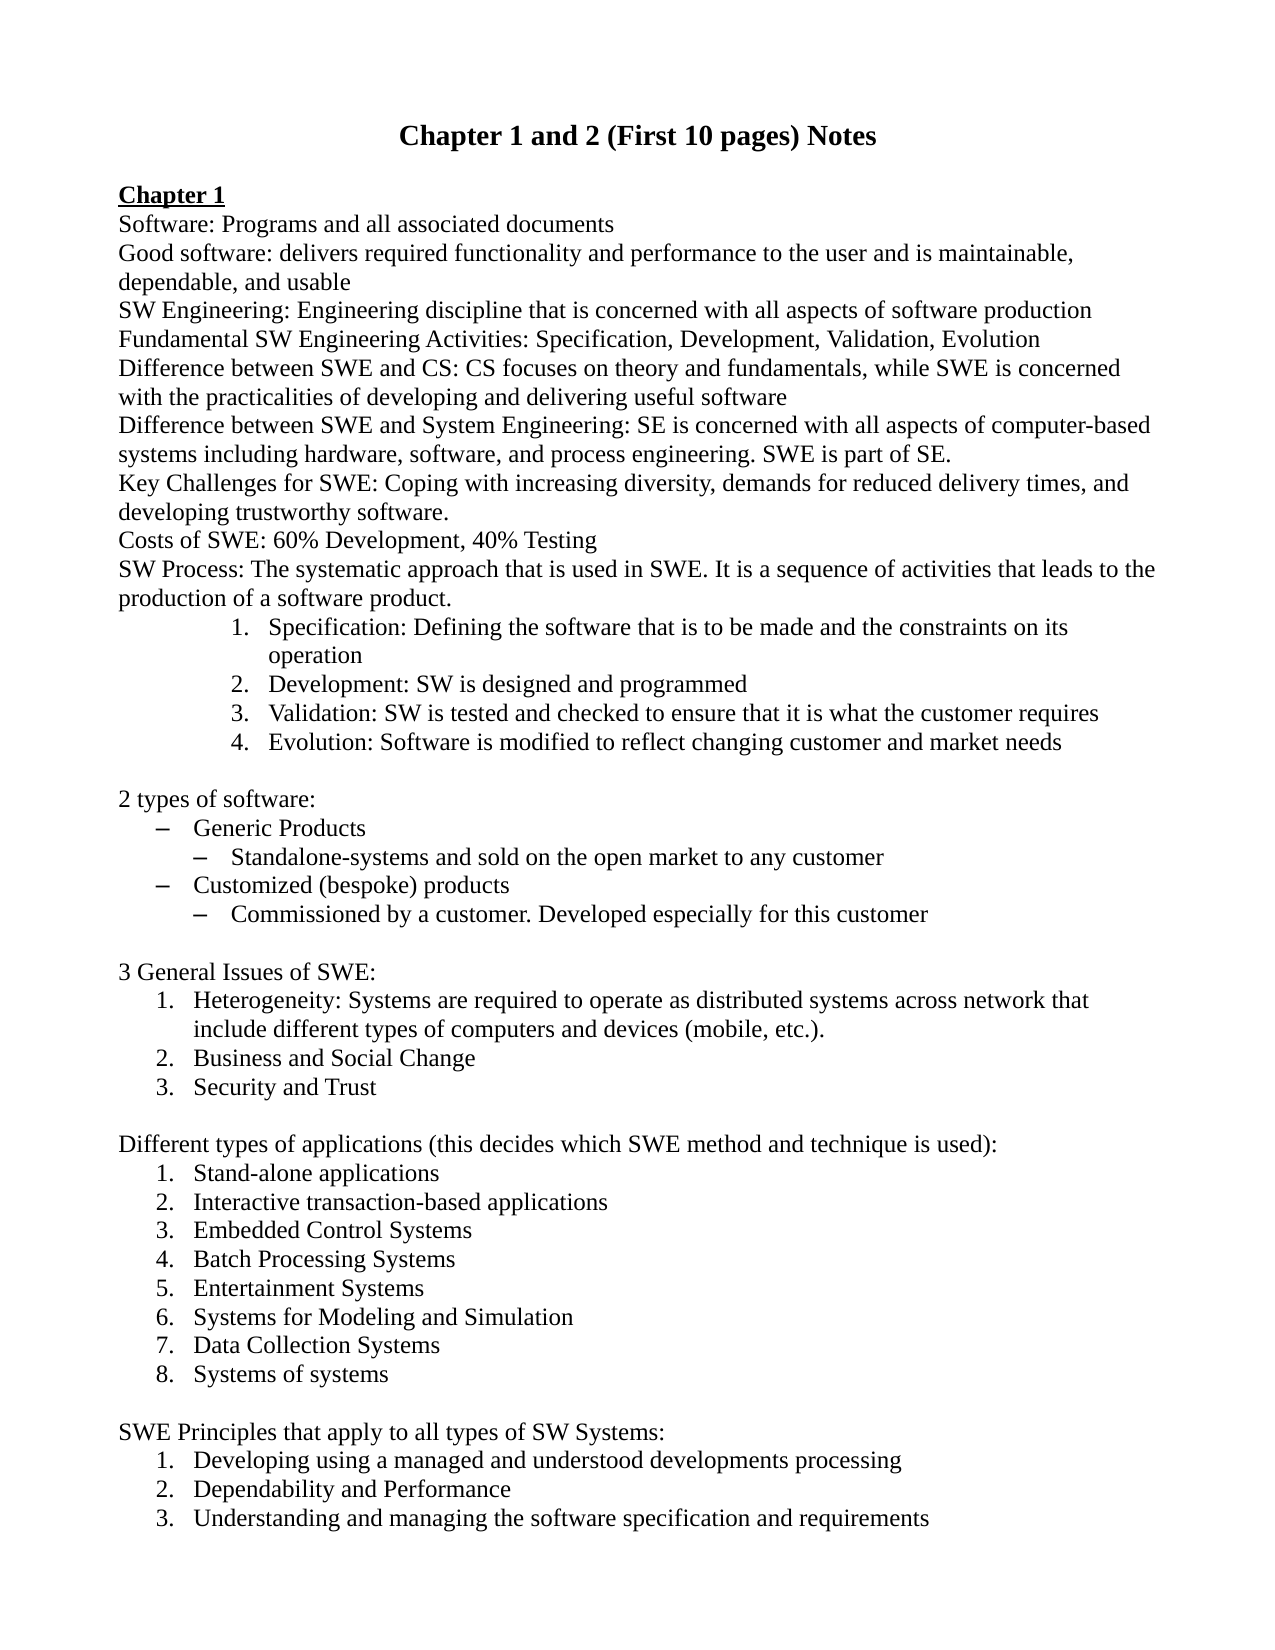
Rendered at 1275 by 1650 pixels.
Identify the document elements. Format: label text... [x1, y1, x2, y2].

text Software: Programs and all associated documents [118, 209, 1157, 238]
list Understanding and managing the software specification and requirements [156, 1503, 1157, 1532]
text 2 types of software: [118, 784, 1157, 813]
list Data Collection Systems [156, 1330, 1157, 1359]
list Developing using a managed and understood developments processing [156, 1445, 1157, 1474]
text Costs of SWE: 60% Development, 40% Testing [118, 525, 1157, 554]
text Fundamental SW Engineering Activities: Specification, Development, Validation, Evolution [118, 324, 1157, 353]
list Systems for Modeling and Simulation [156, 1302, 1157, 1330]
list Generic Products [156, 813, 1157, 842]
list Dependability and Performance [156, 1474, 1157, 1503]
list Standalone-systems and sold on the open market to any customer [193, 842, 1157, 870]
text Chapter 1 [118, 180, 1157, 209]
text 3 General Issues of SWE: [118, 957, 1157, 985]
text Good software: delivers required functionality and performance to the user and is maintainable, dependable, and usable [118, 238, 1157, 295]
list Batch Processing Systems [156, 1244, 1157, 1273]
text SW Engineering: Engineering discipline that is concerned with all aspects of software production [118, 295, 1157, 324]
list Systems of systems [156, 1359, 1157, 1388]
list Business and Social Change [156, 1043, 1157, 1072]
list Entertainment Systems [156, 1273, 1157, 1302]
text Difference between SWE and CS: CS focuses on theory and fundamentals, while SWE is concerned with the practicalities of developing and delivering useful software [118, 353, 1157, 410]
list Interactive transaction-based applications [156, 1187, 1157, 1215]
text SWE Principles that apply to all types of SW Systems: [118, 1417, 1157, 1445]
list Embedded Control Systems [156, 1215, 1157, 1244]
text Key Challenges for SWE: Coping with increasing diversity, demands for reduced delivery times, and developing trustworthy software. [118, 468, 1157, 525]
text Chapter 1 and 2 (First 10 pages) Notes [118, 118, 1157, 152]
list Stand-alone applications [156, 1158, 1157, 1187]
text SW Process: The systematic approach that is used in SWE. It is a sequence of activities that leads to the production of a software product. [118, 554, 1157, 612]
list Development: SW is designed and programmed [231, 669, 1157, 698]
list Security and Trust [156, 1072, 1157, 1100]
list Specification: Defining the software that is to be made and the constraints on its operation [231, 612, 1157, 669]
text Different types of applications (this decides which SWE method and technique is used): [118, 1129, 1157, 1158]
text Difference between SWE and System Engineering: SE is concerned with all aspects of computer-based systems including hardware, software, and process engineering. SWE is part of SE. [118, 410, 1157, 468]
list Evolution: Software is modified to reflect changing customer and market needs [231, 727, 1157, 755]
list Heterogeneity: Systems are required to operate as distributed systems across network that include different types of computers and devices (mobile, etc.). [156, 985, 1157, 1043]
list Commissioned by a customer. Developed especially for this customer [193, 899, 1157, 928]
list Validation: SW is tested and checked to ensure that it is what the customer requires [231, 698, 1157, 727]
list Customized (bespoke) products [156, 870, 1157, 899]
